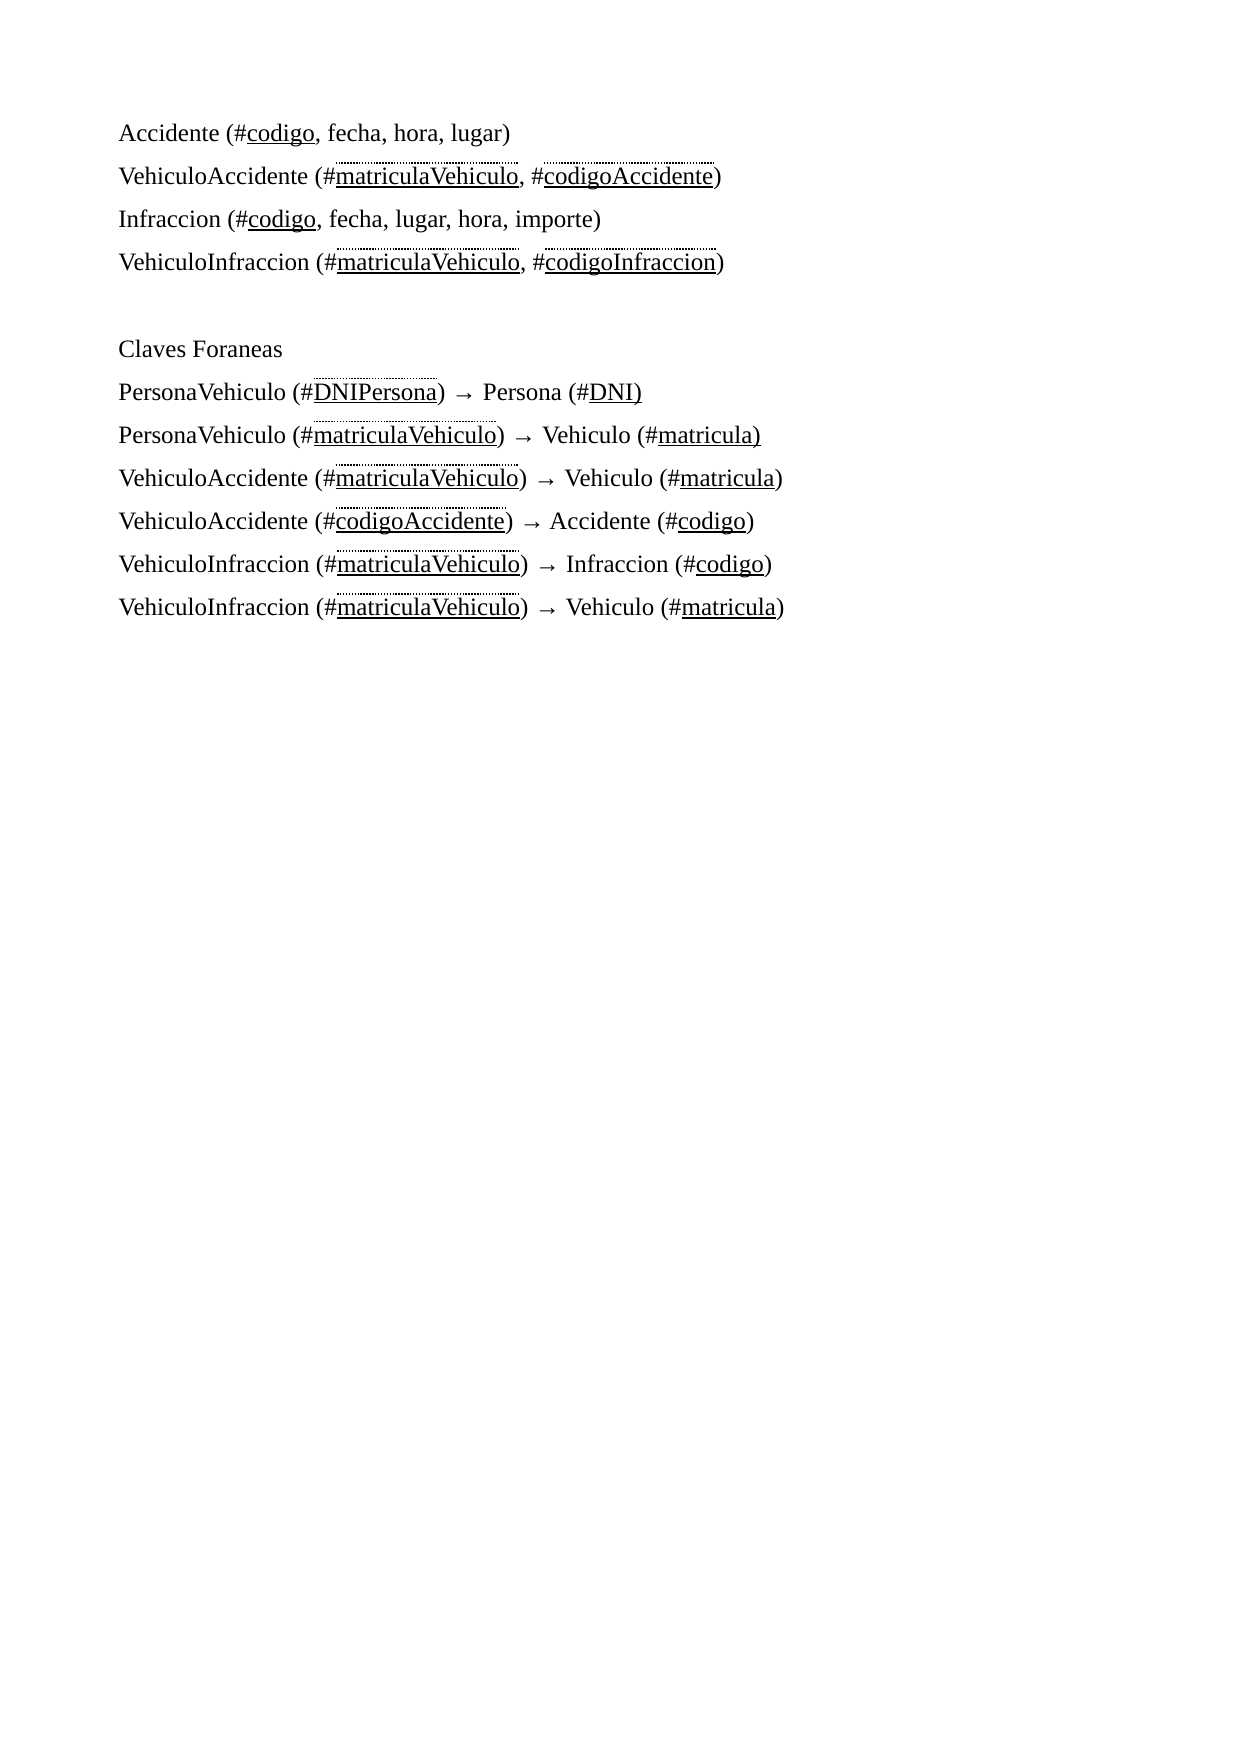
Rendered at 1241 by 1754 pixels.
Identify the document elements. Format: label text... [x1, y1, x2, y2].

text VehiculoAccidente (#matriculaVehiculo, #codigoAccidente) [118, 161, 1122, 190]
text Claves Foraneas [118, 334, 1122, 362]
text PersonaVehiculo (#matriculaVehiculo) → Vehiculo (#matricula) [118, 420, 1122, 449]
text VehiculoAccidente (#codigoAccidente) → Accidente (#codigo) [118, 506, 1122, 535]
text VehiculoInfraccion (#matriculaVehiculo) → Infraccion (#codigo) [118, 549, 1122, 578]
text Infraccion (#codigo, fecha, lugar, hora, importe) [118, 204, 1122, 233]
text Accidente (#codigo, fecha, hora, lugar) [118, 118, 1122, 147]
text VehiculoInfraccion (#matriculaVehiculo) → Vehiculo (#matricula) [118, 592, 1122, 621]
text VehiculoInfraccion (#matriculaVehiculo, #codigoInfraccion) [118, 247, 1122, 276]
text VehiculoAccidente (#matriculaVehiculo) → Vehiculo (#matricula) [118, 463, 1122, 492]
text PersonaVehiculo (#DNIPersona) → Persona (#DNI) [118, 377, 1122, 406]
